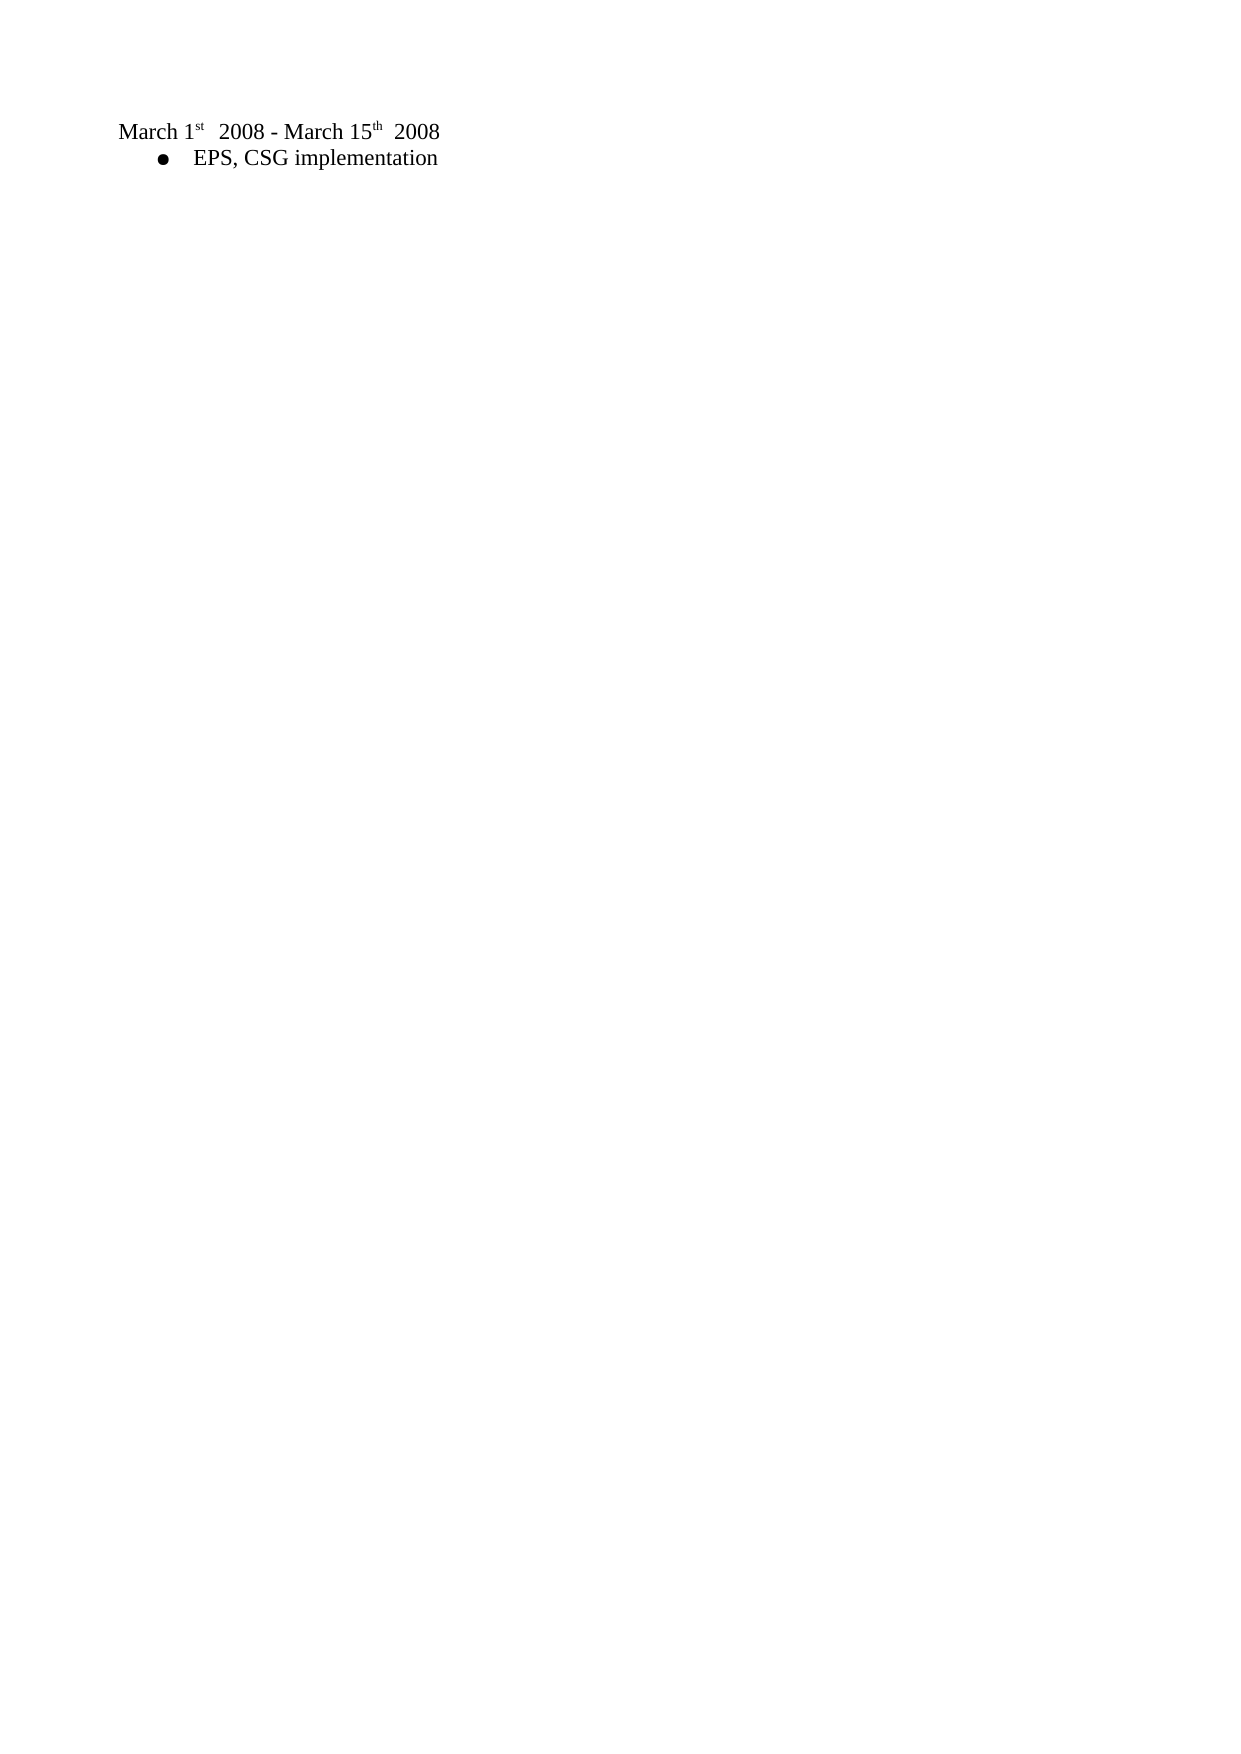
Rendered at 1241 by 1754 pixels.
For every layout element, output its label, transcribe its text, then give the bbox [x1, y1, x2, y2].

list EPS, CSG implementation [156, 144, 1122, 171]
text March 1st 2008 - March 15th 2008 [118, 118, 1122, 144]
